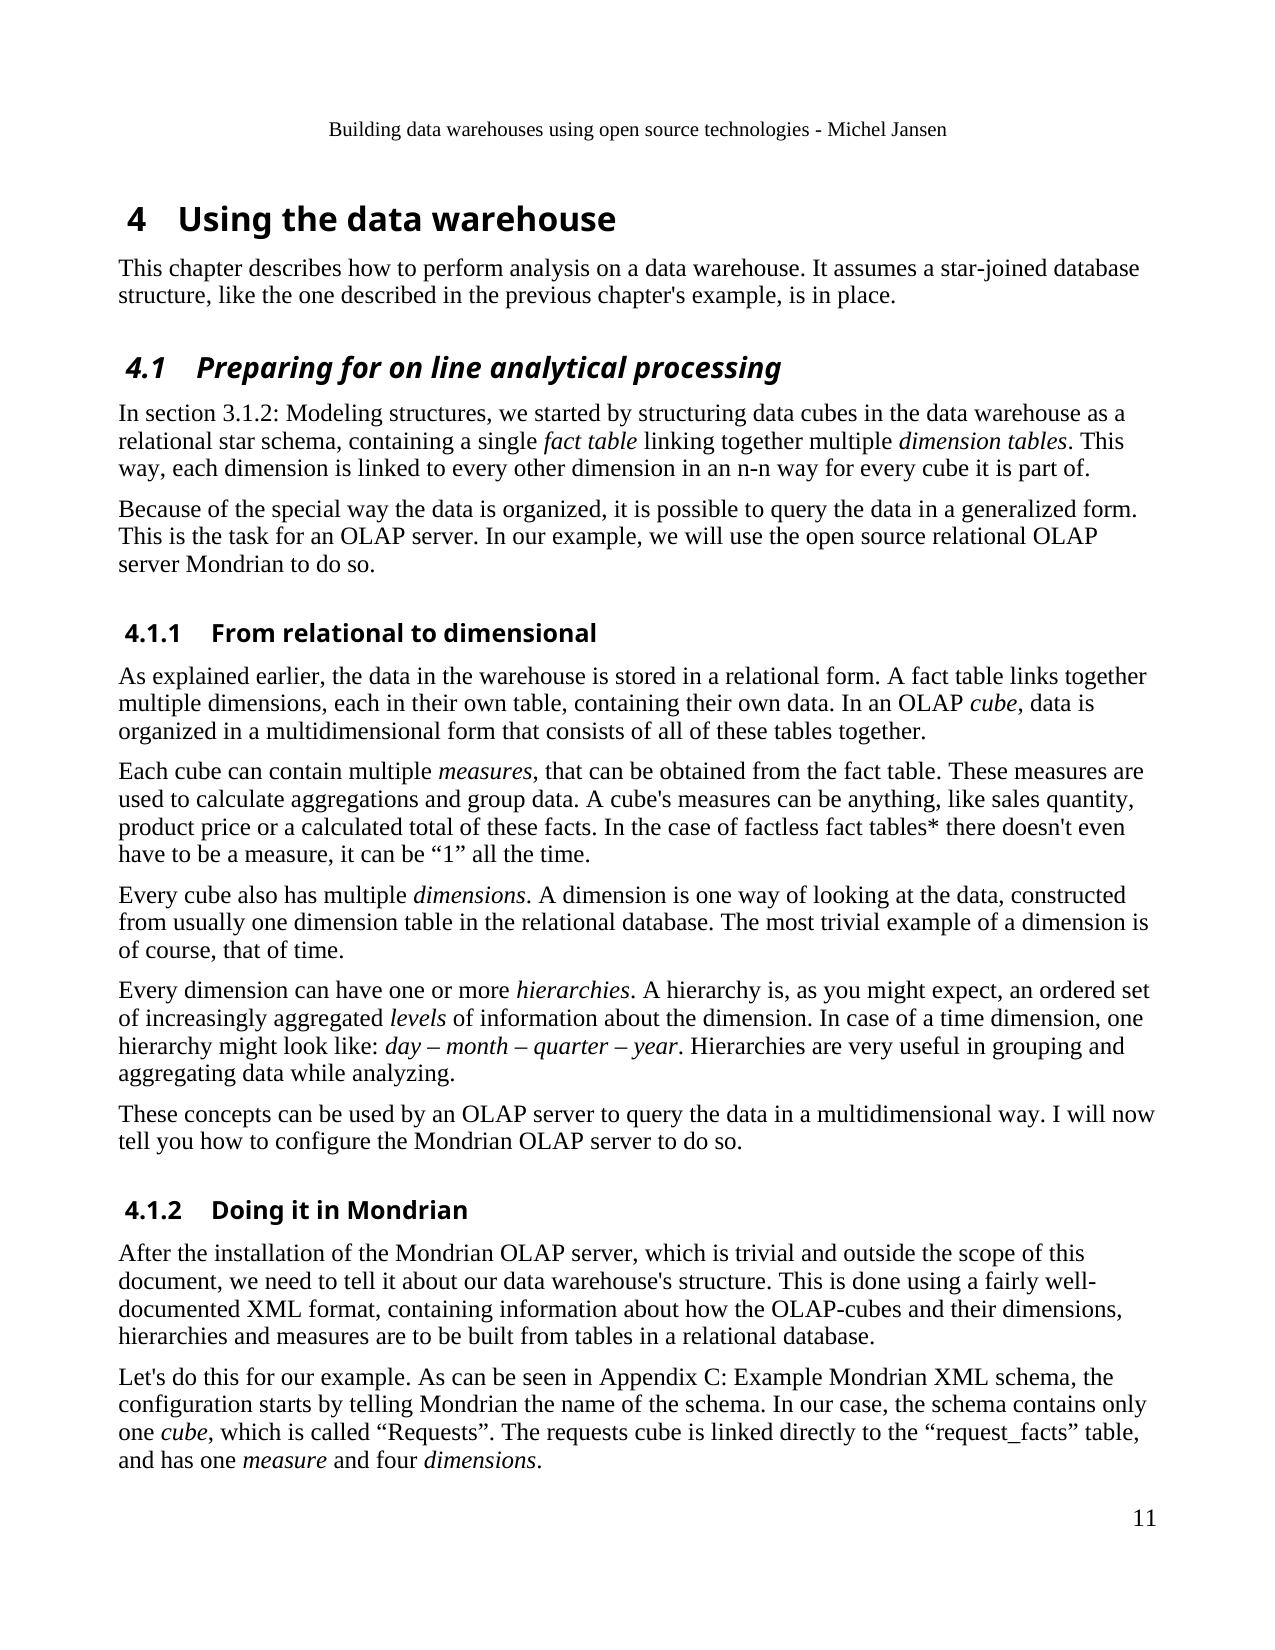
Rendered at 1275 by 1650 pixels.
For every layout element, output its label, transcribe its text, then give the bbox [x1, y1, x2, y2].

text After the installation of the Mondrian OLAP server, which is trivial and outside the scope of this document, we need to tell it about our data warehouse's structure. This is done using a fairly well-documented XML format, containing information about how the OLAP-cubes and their dimensions, hierarchies and measures are to be built from tables in a relational database. [118, 1239, 1157, 1350]
text In section 3.1.2: Modeling structures, we started by structuring data cubes in the data warehouse as a relational star schema, containing a single fact table linking together multiple dimension tables. This way, each dimension is linked to every other dimension in an n-n way for every cube it is part of. [118, 399, 1157, 482]
subtitle From relational to dimensional [118, 615, 1157, 649]
text As explained earlier, the data in the warehouse is stored in a relational form. A fact table links together multiple dimensions, each in their own table, containing their own data. In an OLAP cube, data is organized in a multidimensional form that consists of all of these tables together. [118, 662, 1157, 745]
subtitle Using the data warehouse [118, 196, 1157, 241]
text This chapter describes how to perform analysis on a data warehouse. It assumes a star-joined database structure, like the one described in the previous chapter's example, is in place. [118, 254, 1157, 309]
text Let's do this for our example. As can be seen in Appendix C: Example Mondrian XML schema, the configuration starts by telling Mondrian the name of the schema. In our case, the schema contains only one cube, which is called “Requests”. The requests cube is linked directly to the “request_facts” table, and has one measure and four dimensions. [118, 1363, 1157, 1473]
subtitle Doing it in Mondrian [118, 1193, 1157, 1227]
text Every cube also has multiple dimensions. A dimension is one way of looking at the data, constructed from usually one dimension table in the relational database. The most trivial example of a dimension is of course, that of time. [118, 881, 1157, 964]
text These concepts can be used by an OLAP server to query the data in a multidimensional way. I will now tell you how to configure the Mondrian OLAP server to do so. [118, 1100, 1157, 1155]
text Every dimension can have one or more hierarchies. A hierarchy is, as you might expect, an ordered set of increasingly aggregated levels of information about the dimension. In case of a time dimension, one hierarchy might look like: day – month – quarter – year. Hierarchies are very useful in grouping and aggregating data while analyzing. [118, 976, 1157, 1087]
subtitle Preparing for on line analytical processing [118, 347, 1157, 387]
text Because of the special way the data is organized, it is possible to query the data in a generalized form. This is the task for an OLAP server. In our example, we will use the open source relational OLAP server Mondrian to do so. [118, 495, 1157, 578]
text Each cube can contain multiple measures, that can be obtained from the fact table. These measures are used to calculate aggregations and group data. A cube's measures can be anything, like sales quantity, product price or a calculated total of these facts. In the case of factless fact tables* there doesn't even have to be a measure, it can be “1” all the time. [118, 757, 1157, 868]
